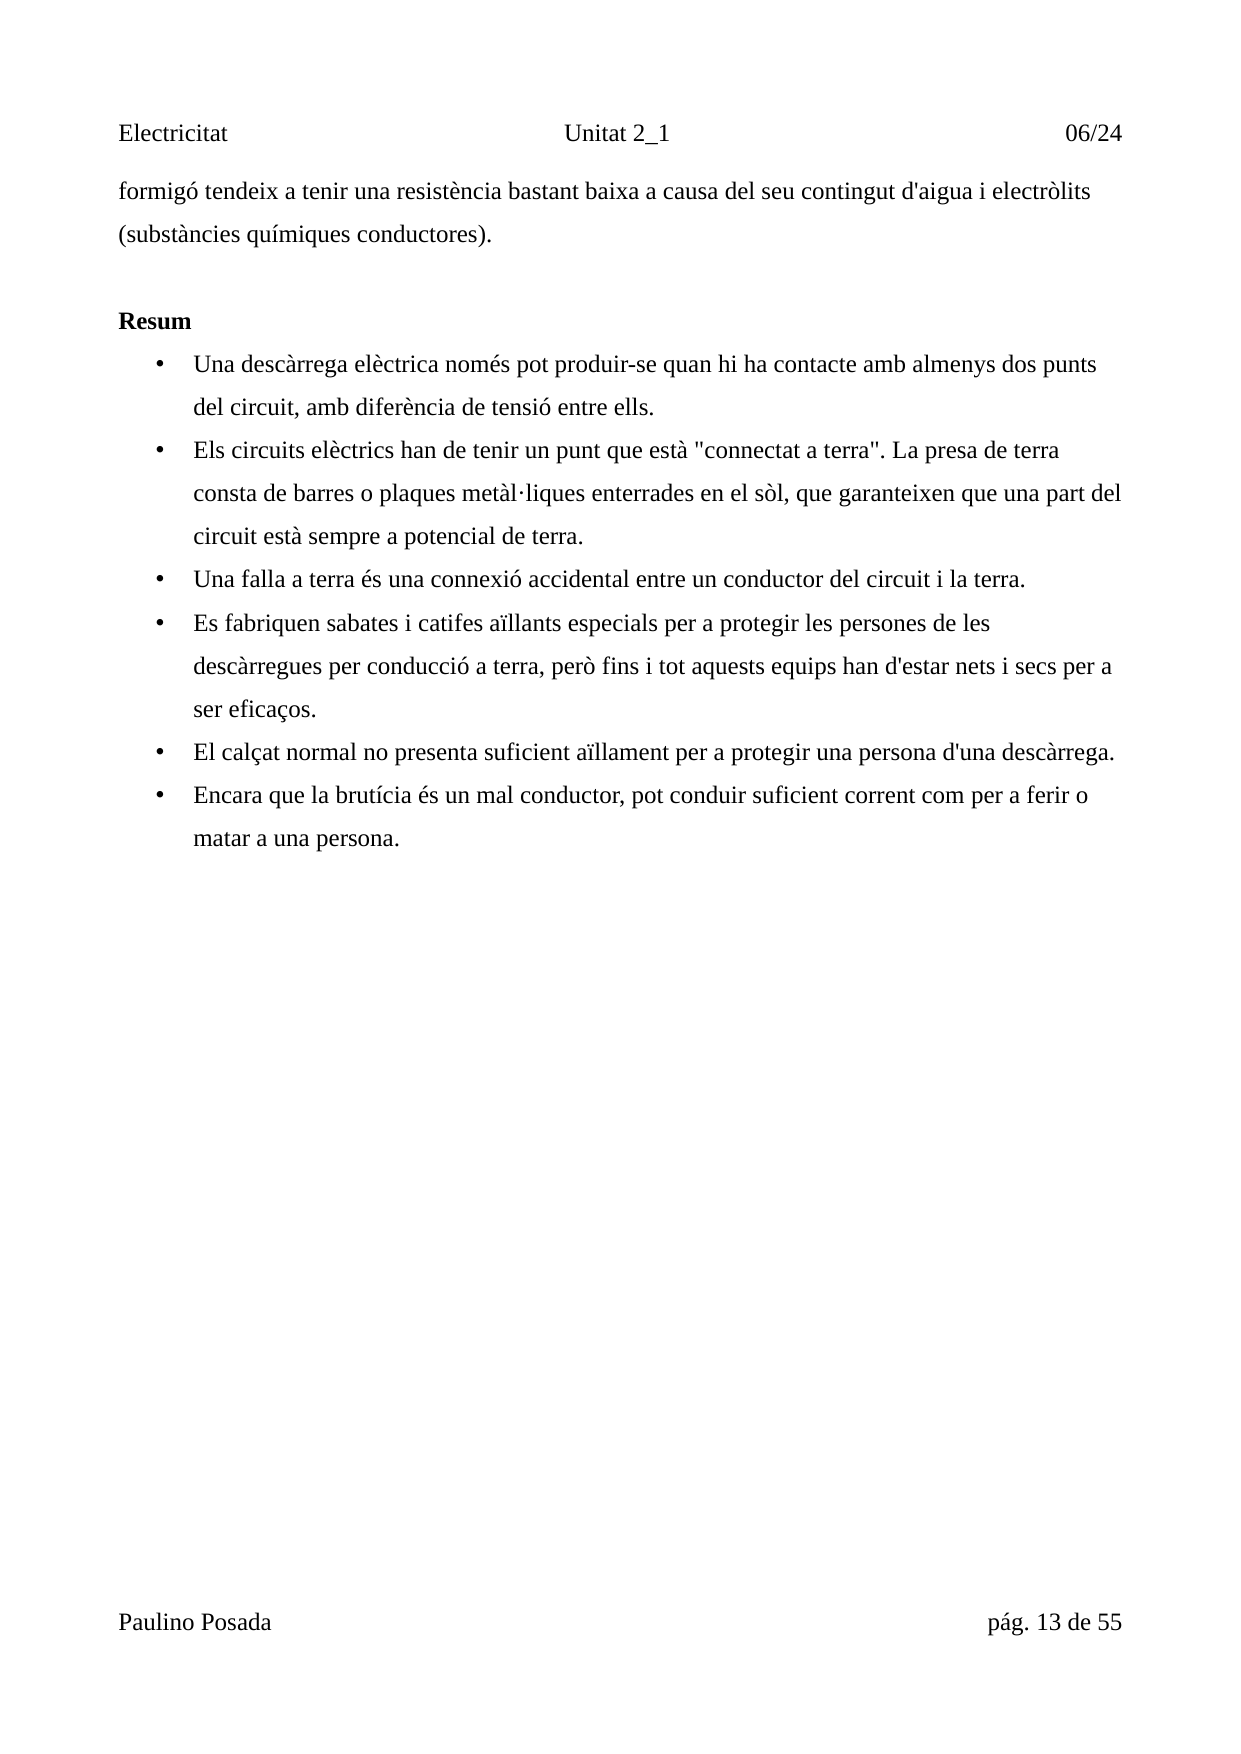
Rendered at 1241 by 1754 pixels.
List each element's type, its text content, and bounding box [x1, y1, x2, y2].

text formigó tendeix a tenir una resistència bastant baixa a causa del seu contingut d'aigua i electròlits (substàncies químiques conductores). [118, 176, 1122, 248]
list Encara que la brutícia és un mal conductor, pot conduir suficient corrent com per a ferir o matar a una persona. [156, 780, 1122, 852]
list Es fabriquen sabates i catifes aïllants especials per a protegir les persones de les descàrregues per conducció a terra, però fins i tot aquests equips han d'estar nets i secs per a ser eficaços. [156, 608, 1122, 723]
list Una descàrrega elèctrica només pot produir-se quan hi ha contacte amb almenys dos punts del circuit, amb diferència de tensió entre ells. [156, 349, 1122, 421]
list Els circuits elèctrics han de tenir un punt que està "connectat a terra". La presa de terra consta de barres o plaques metàl·liques enterrades en el sòl, que garanteixen que una part del circuit està sempre a potencial de terra. [156, 435, 1122, 550]
text Resum [118, 306, 1122, 334]
list El calçat normal no presenta suficient aïllament per a protegir una persona d'una descàrrega. [156, 737, 1122, 766]
list Una falla a terra és una connexió accidental entre un conductor del circuit i la terra. [156, 564, 1122, 593]
